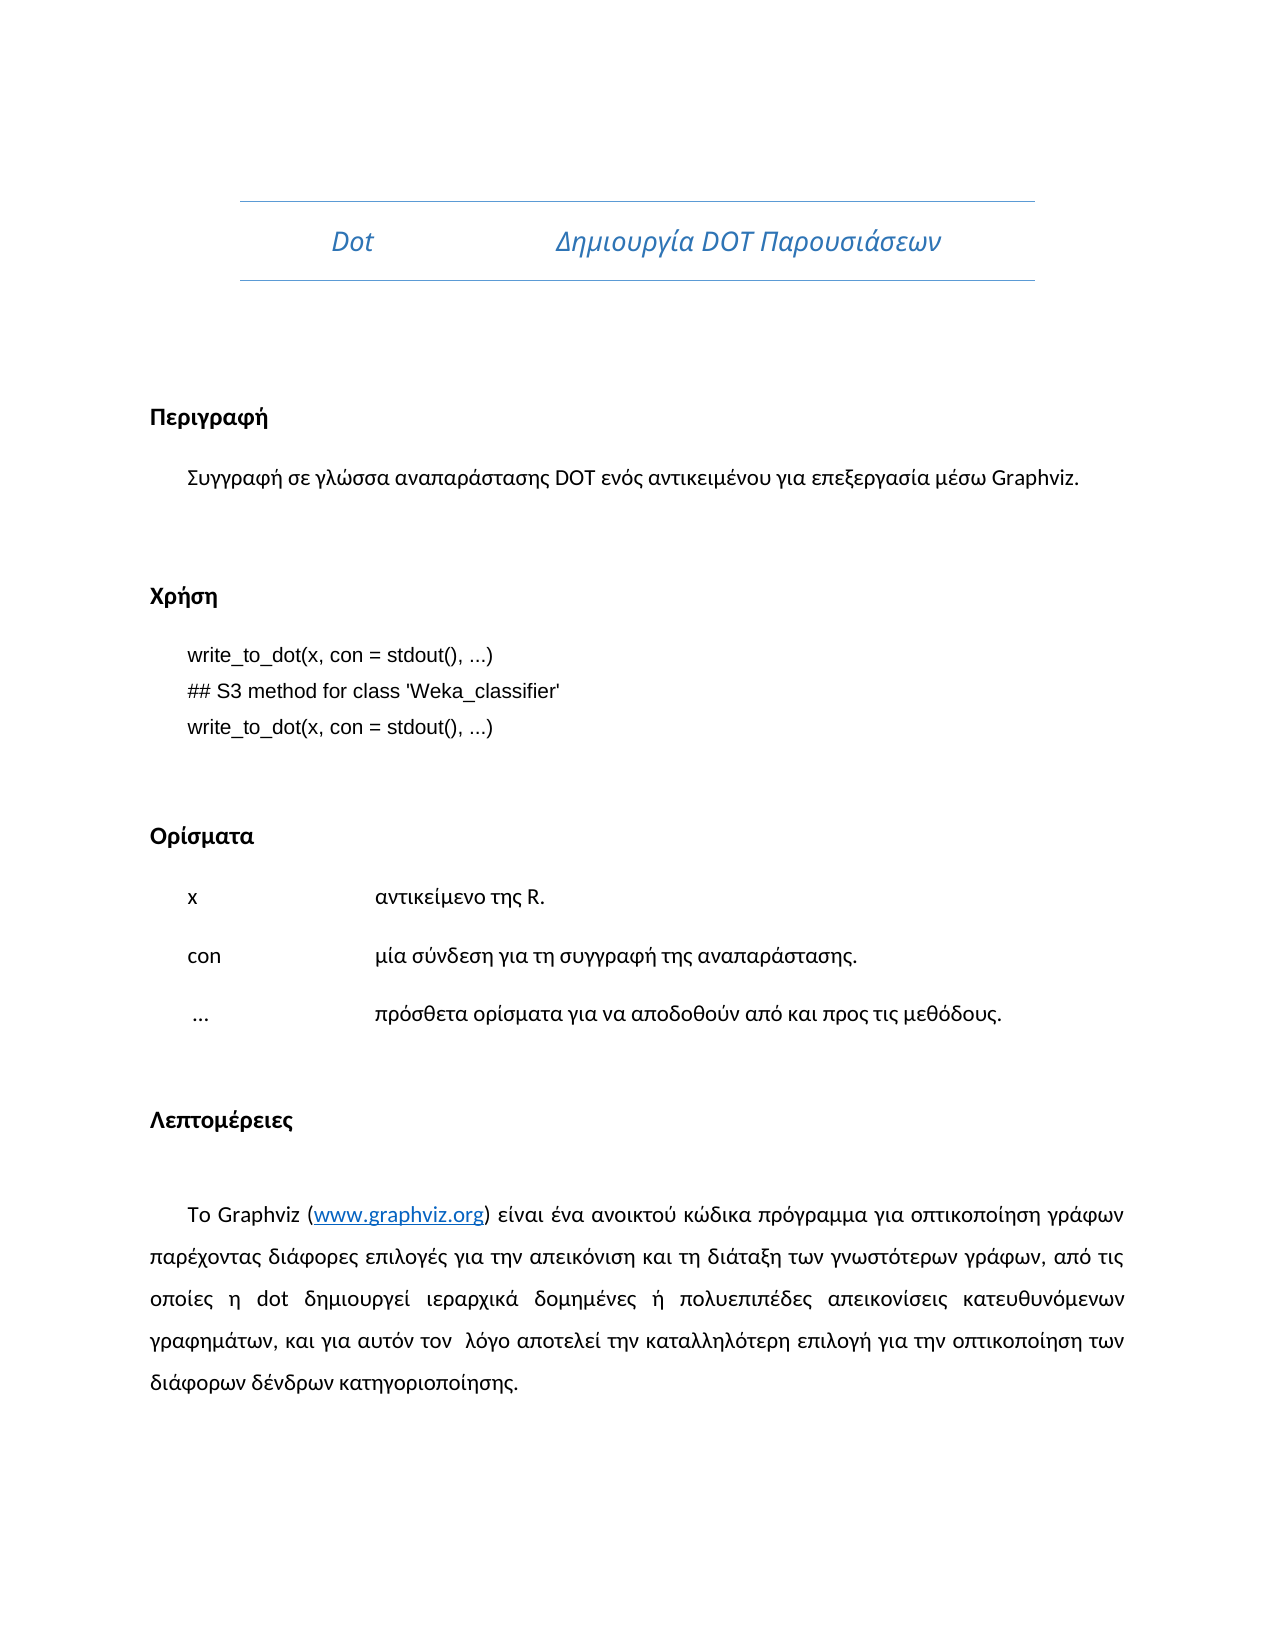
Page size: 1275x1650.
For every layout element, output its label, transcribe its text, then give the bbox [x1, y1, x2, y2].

text Χρήση [150, 580, 1125, 611]
text Συγγραφή σε γλώσσα αναπαράστασης DOT ενός αντικειμένου για επεξεργασία μέσω Graphviz. [150, 463, 1125, 491]
text Λεπτομέρειες [150, 1104, 1125, 1135]
text ## S3 method for class 'Weka_classifier' [150, 679, 1125, 703]
text write_to_dot(x, con = stdout(), ...) [150, 643, 1125, 667]
text x αντικείμενο της R. [150, 882, 1125, 910]
subtitle Dot Δημιουργία DOT Παρουσιάσεων [240, 202, 1035, 280]
text Περιγραφή [150, 401, 1125, 431]
text con μία σύνδεση για τη συγγραφή της αναπαράστασης. [150, 941, 1125, 969]
text Το Graphviz (www.graphviz.org) είναι ένα ανοικτού κώδικα πρόγραμμα για οπτικοποίηση γράφων παρέχοντας διάφορες επιλογές για την απεικόνιση και τη διάταξη των γνωστότερων γράφων, από τις οποίες η dot δημιουργεί ιεραρχικά δομημένες ή πολυεπιπέδες απεικονίσεις κατευθυνόμενων γραφημάτων, και για αυτόν τον λόγο αποτελεί την καταλληλότερη επιλογή για την οπτικοποίηση των διάφορων δένδρων κατηγοριοποίησης. [150, 1200, 1125, 1396]
text write_to_dot(x, con = stdout(), ...) [150, 714, 1125, 738]
text Ορίσματα [150, 820, 1125, 850]
text … πρόσθετα ορίσματα για να αποδοθούν από και προς τις μεθόδους. [150, 999, 1125, 1027]
